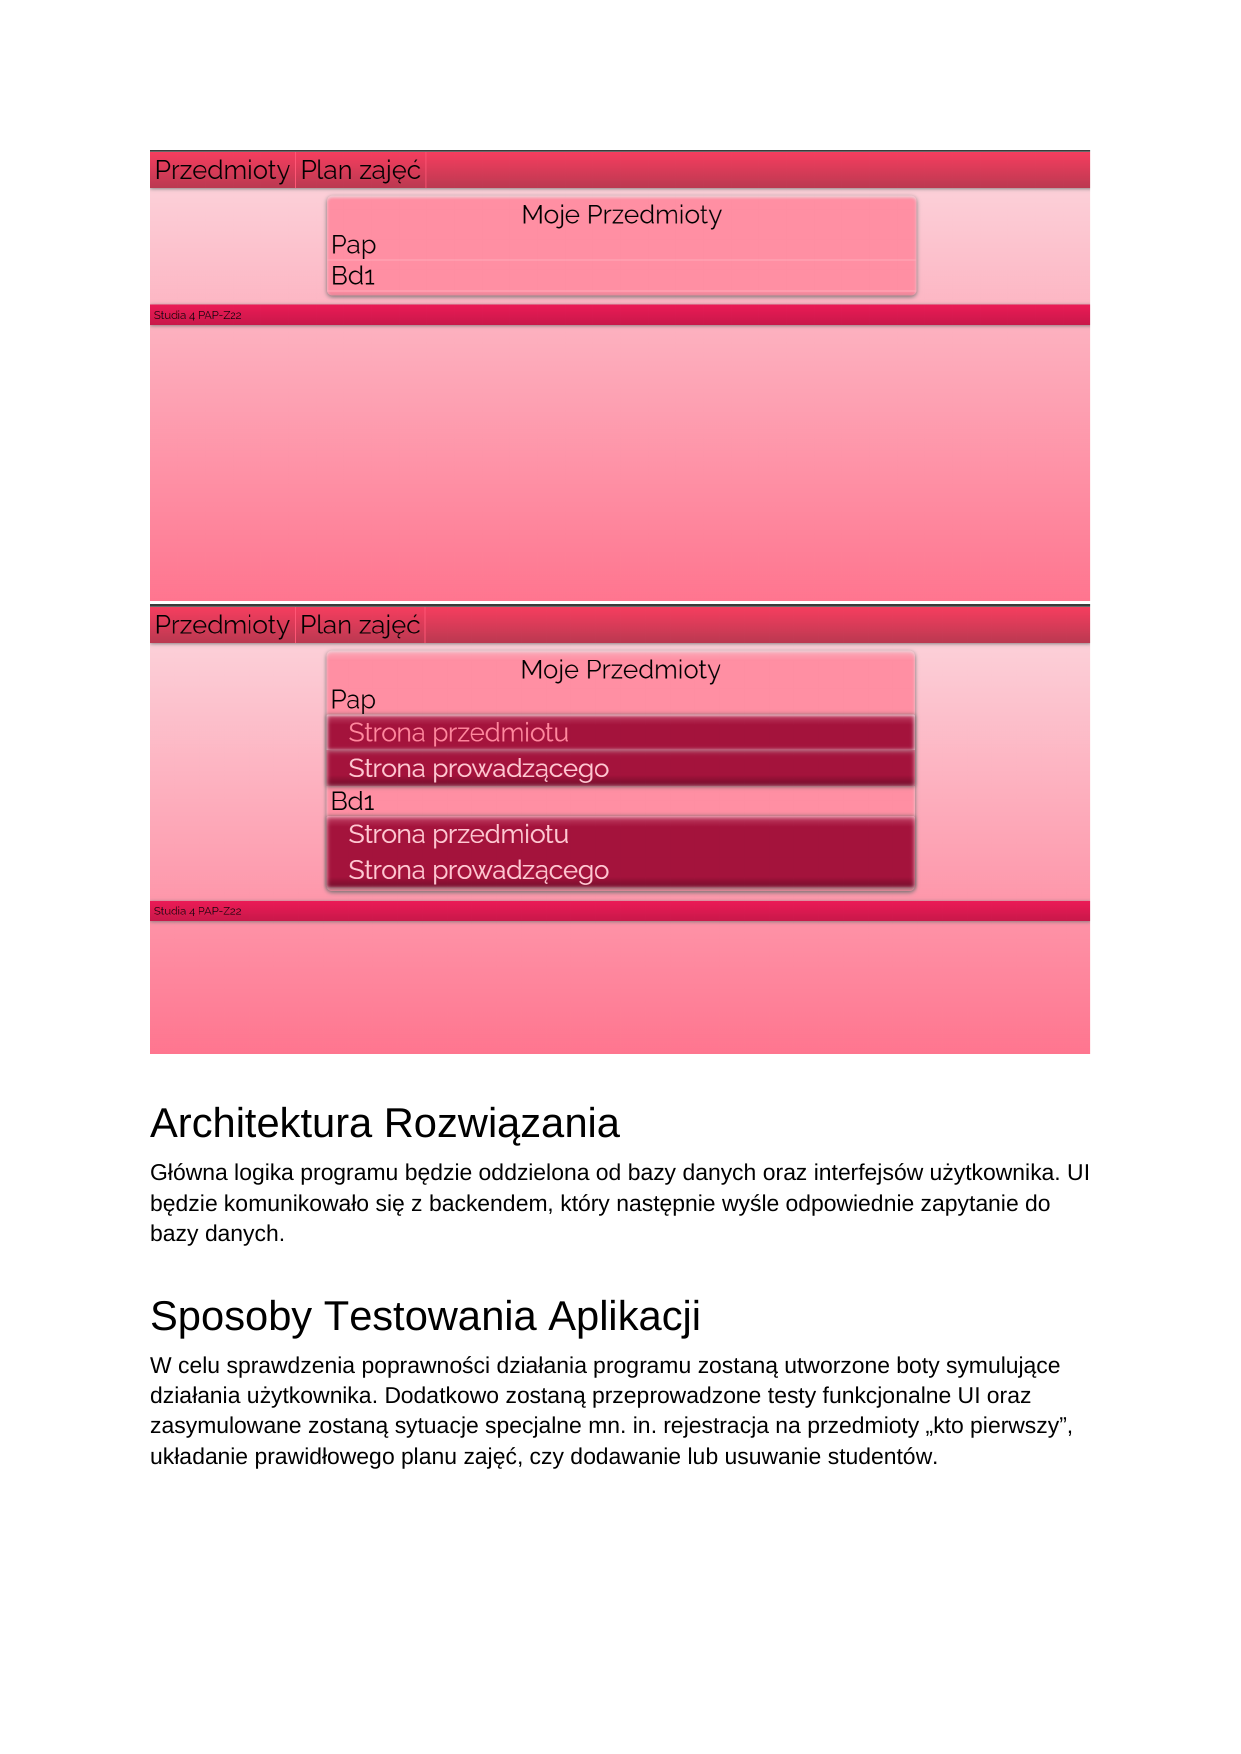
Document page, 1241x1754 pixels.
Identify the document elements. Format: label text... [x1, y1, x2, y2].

text Główna logika programu będzie oddzielona od bazy danych oraz interfejsów użytkownika. UI będzie komunikowało się z backendem, który następnie wyśle odpowiednie zapytanie do bazy danych. [150, 1159, 1090, 1246]
subtitle Sposoby Testowania Aplikacji [150, 1292, 1090, 1339]
text W celu sprawdzenia poprawności działania programu zostaną utworzone boty symulujące działania użytkownika. Dodatkowo zostaną przeprowadzone testy funkcjonalne UI oraz zasymulowane zostaną sytuacje specjalne mn. in. rejestracja na przedmioty „kto pierwszy”, układanie prawidłowego planu zajęć, czy dodawanie lub usuwanie studentów. [150, 1352, 1090, 1469]
subtitle Architektura Rozwiązania [150, 1099, 1090, 1147]
